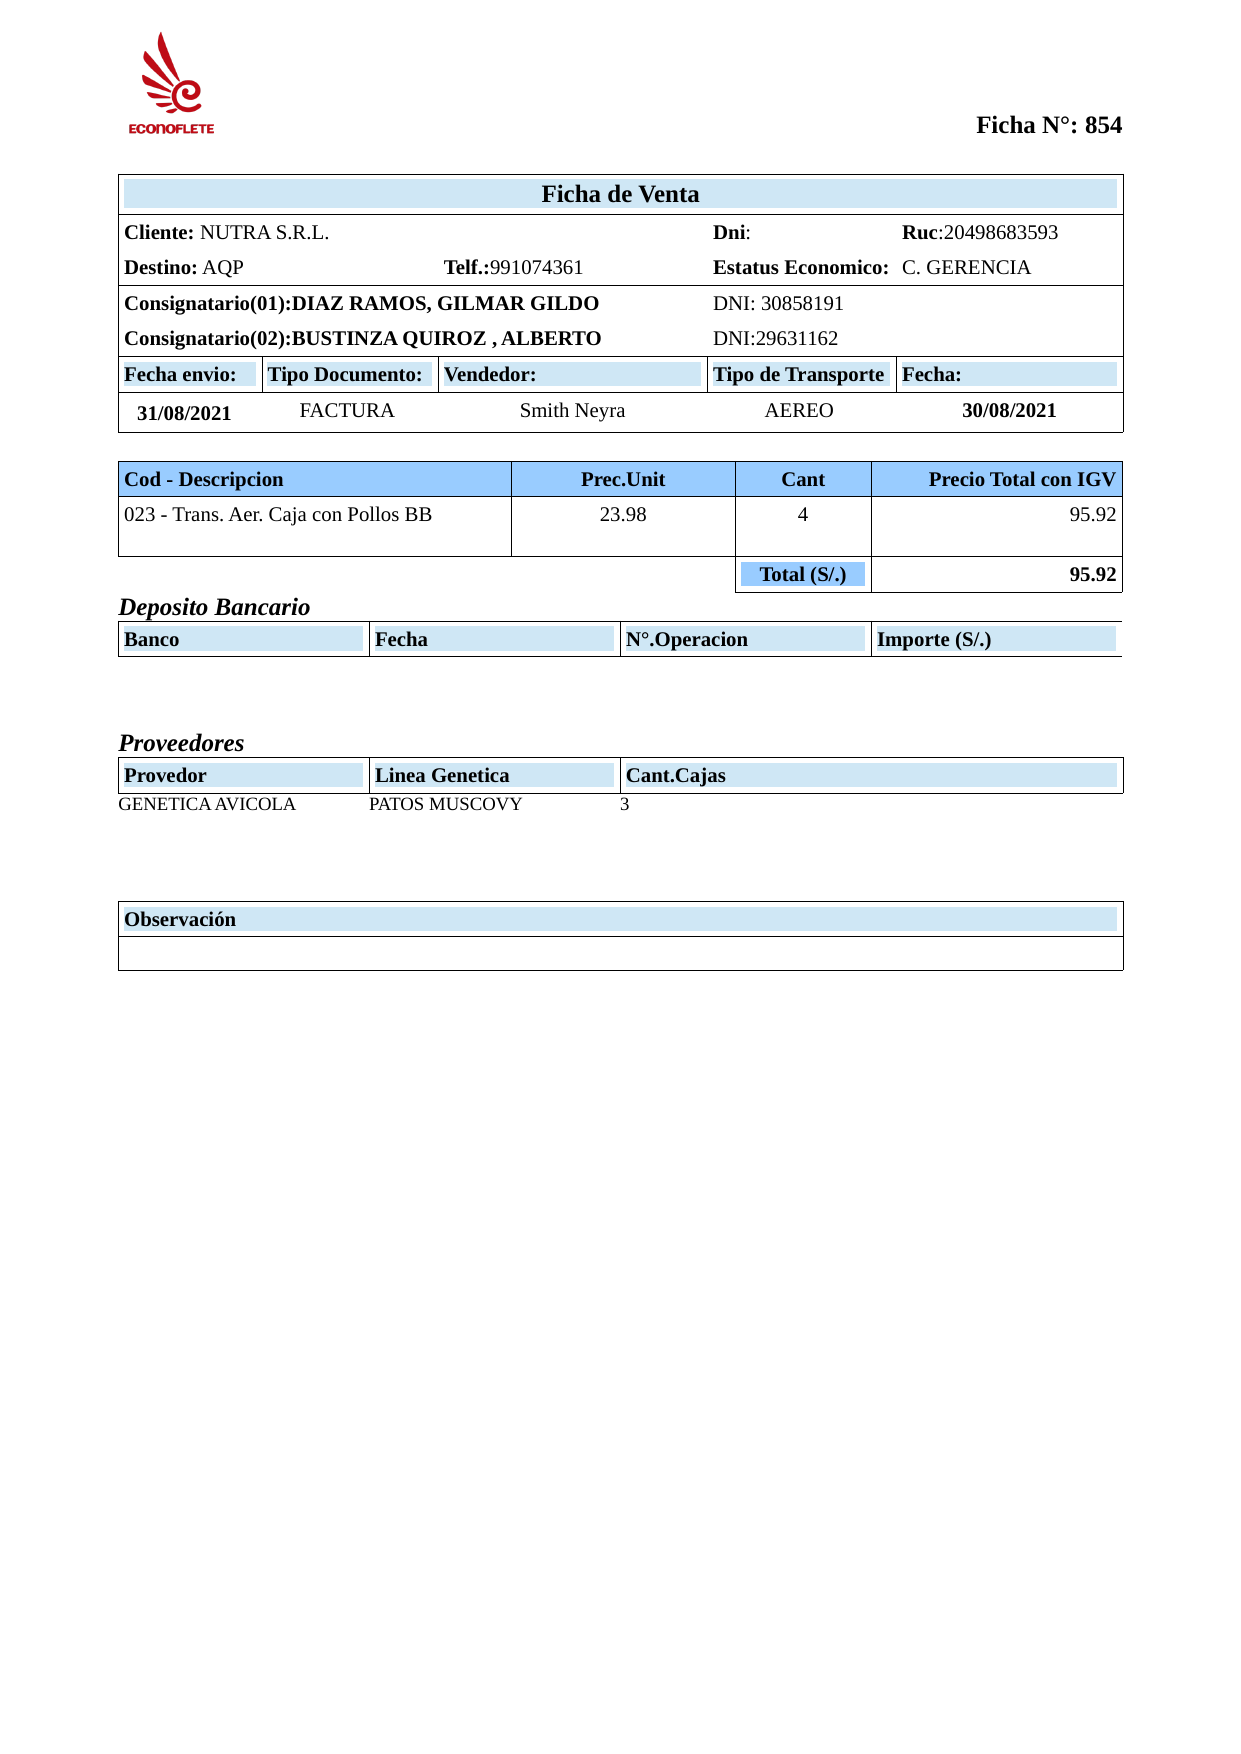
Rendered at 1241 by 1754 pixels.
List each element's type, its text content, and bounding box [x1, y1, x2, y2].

table_header Cant.Cajas [621, 758, 1123, 793]
table_cell Consignatario(02):BUSTINZA QUIROZ , ALBERTO [119, 321, 707, 356]
table_cell 023 - Trans. Aer. Caja con Pollos BB [119, 497, 511, 556]
table_cell 4 [736, 497, 871, 556]
table_cell [369, 858, 620, 879]
table_cell [871, 657, 1122, 680]
table_cell [369, 657, 620, 680]
table_cell [119, 937, 1123, 969]
table_cell [118, 705, 369, 728]
table_cell Telf.:991074361 [438, 249, 707, 285]
table_cell [118, 879, 369, 901]
table_cell 95.92 [872, 557, 1122, 592]
table_cell 30/08/2021 [896, 393, 1123, 432]
table_cell GENETICA AVICOLA [118, 794, 369, 814]
table_cell [118, 657, 369, 680]
table_cell 95.92 [872, 497, 1122, 556]
table_cell DNI:29631162 [707, 321, 1123, 356]
table_header Fecha [370, 622, 620, 656]
table_header Cant [736, 462, 871, 496]
table_cell Estatus Economico: [707, 249, 896, 285]
table_cell [620, 815, 1123, 836]
table_cell Fecha envio: [119, 357, 262, 392]
table_cell Dni: [707, 215, 896, 249]
table_cell [620, 858, 1123, 879]
text Deposito Bancario [118, 592, 1122, 621]
table_header Linea Genetica [370, 758, 620, 793]
table_cell Consignatario(01):DIAZ RAMOS, GILMAR GILDO [119, 286, 707, 321]
table_cell [620, 680, 871, 704]
text Proveedores [118, 728, 1122, 757]
table_cell Fecha: [897, 357, 1123, 392]
table_header Cod - Descripcion [119, 462, 511, 496]
table_cell [118, 858, 369, 879]
table_cell [511, 557, 735, 592]
table_header Banco [119, 622, 369, 656]
table_cell [118, 836, 369, 858]
table_header N°.Operacion [621, 622, 871, 656]
table_cell [620, 705, 871, 728]
picture [118, 31, 225, 134]
table_header Precio Total con IGV [872, 462, 1122, 496]
table_cell Tipo de Transporte [708, 357, 896, 392]
table_cell [369, 836, 620, 858]
table_cell [118, 680, 369, 704]
table_cell [118, 557, 511, 592]
table_cell Total (S/.) [736, 557, 871, 592]
table_cell PATOS MUSCOVY [369, 794, 620, 814]
table_cell Ruc:20498683593 [896, 215, 1123, 249]
table_cell [871, 680, 1122, 704]
table_cell [620, 879, 1123, 901]
table_cell Cliente: NUTRA S.R.L. [119, 215, 707, 249]
table_cell [620, 657, 871, 680]
table_cell Smith Neyra [438, 393, 707, 432]
table_cell C. GERENCIA [896, 249, 1123, 285]
table_cell [871, 705, 1122, 728]
table_header Prec.Unit [512, 462, 735, 496]
table_cell [620, 836, 1123, 858]
table_cell AEREO [707, 393, 896, 432]
table_cell [369, 680, 620, 704]
table_header Importe (S/.) [872, 622, 1122, 656]
table_cell FACTURA [262, 393, 438, 432]
table_cell Vendedor: [439, 357, 707, 392]
table_cell 23.98 [512, 497, 735, 556]
table_cell [369, 879, 620, 901]
table_cell [369, 705, 620, 728]
table_header Observación [119, 902, 1123, 936]
table_cell [369, 815, 620, 836]
table_cell Tipo Documento: [263, 357, 438, 392]
table_cell Destino: AQP [119, 249, 438, 285]
table_cell DNI: 30858191 [707, 286, 1123, 321]
table_header Provedor [119, 758, 369, 793]
table_header Ficha de Venta [119, 175, 1123, 214]
table_cell 3 [620, 794, 1123, 814]
table_cell 31/08/2021 [119, 393, 262, 432]
table_cell [118, 815, 369, 836]
